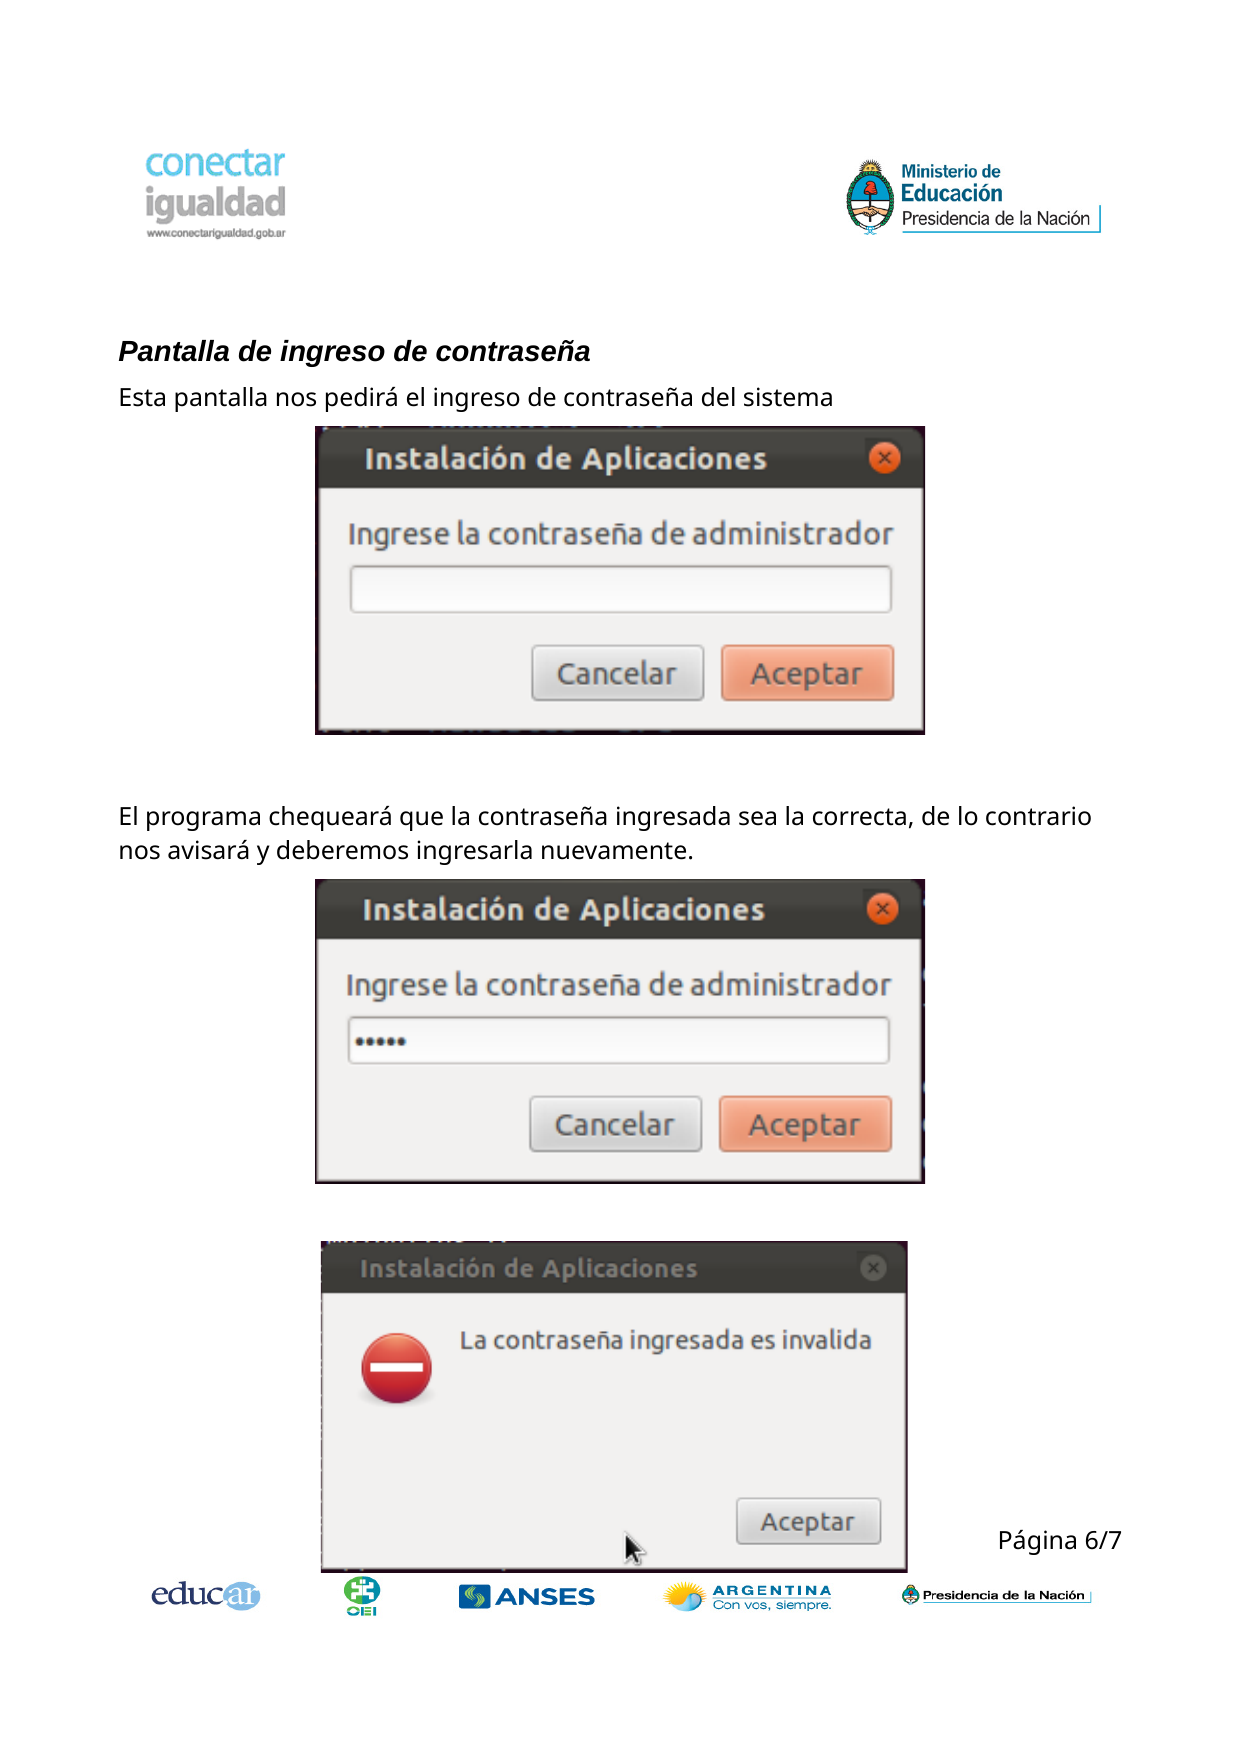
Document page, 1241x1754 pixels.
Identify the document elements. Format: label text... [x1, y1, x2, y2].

subtitle Pantalla de ingreso de contraseña [118, 334, 1122, 367]
picture [134, 1241, 1106, 1627]
picture [315, 879, 926, 1184]
picture [315, 426, 926, 735]
picture [134, 127, 308, 271]
picture [843, 156, 1103, 235]
text Esta pantalla nos pedirá el ingreso de contraseña del sistema [118, 380, 1122, 414]
text El programa chequeará que la contraseña ingresada sea la correcta, de lo contrario nos avisará y deberemos ingresarla nuevamente. [118, 799, 1122, 867]
